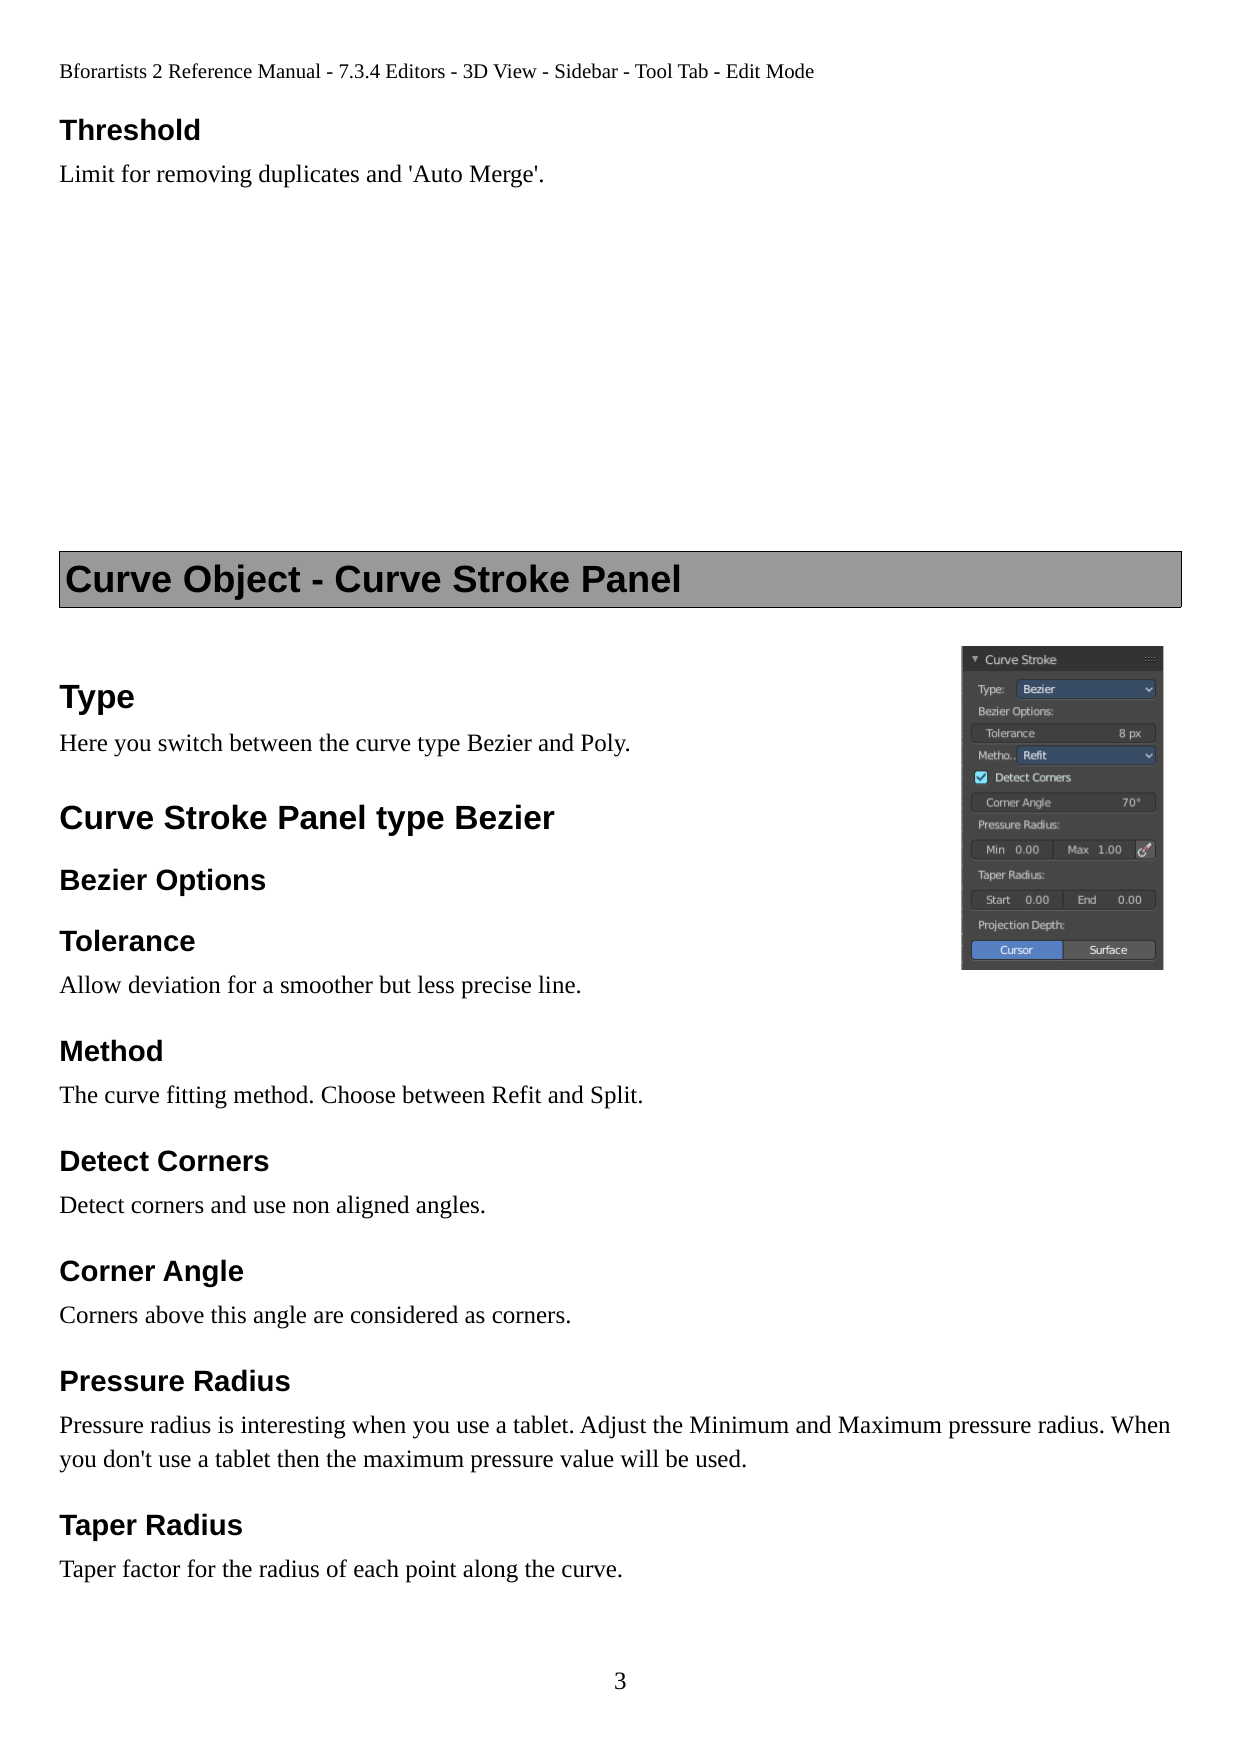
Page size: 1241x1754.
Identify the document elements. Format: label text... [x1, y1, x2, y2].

text Here you switch between the curve type Bezier and Poly. [59, 728, 961, 756]
subtitle Corner Angle [59, 1254, 1181, 1288]
subtitle Tolerance [59, 924, 961, 958]
subtitle [1164, 798, 1181, 836]
subtitle Threshold [59, 113, 1181, 146]
picture [961, 646, 1164, 970]
subtitle Bezier Options [59, 863, 961, 897]
table_header Curve Object - Curve Stroke Panel [60, 552, 1181, 607]
subtitle Type [59, 677, 961, 715]
text Allow deviation for a smoother but less precise line. [59, 970, 1181, 999]
subtitle Detect Corners [59, 1144, 1181, 1178]
subtitle [1164, 677, 1181, 715]
subtitle Pressure Radius [59, 1364, 1181, 1397]
subtitle [1164, 924, 1181, 958]
subtitle Taper Radius [59, 1508, 1181, 1542]
text Corners above this angle are considered as corners. [59, 1300, 1181, 1329]
subtitle Method [59, 1034, 1181, 1068]
text Limit for removing duplicates and 'Auto Merge'. [59, 159, 1181, 188]
subtitle [1164, 863, 1181, 897]
subtitle Curve Stroke Panel type Bezier [59, 798, 961, 836]
text Taper factor for the radius of each point along the curve. [59, 1554, 1181, 1583]
text Detect corners and use non aligned angles. [59, 1190, 1181, 1219]
text Pressure radius is interesting when you use a tablet. Adjust the Minimum and Maximum pressure radius. When you don't use a tablet then the maximum pressure value will be used. [59, 1410, 1181, 1473]
text The curve fitting method. Choose between Refit and Split. [59, 1080, 1181, 1109]
